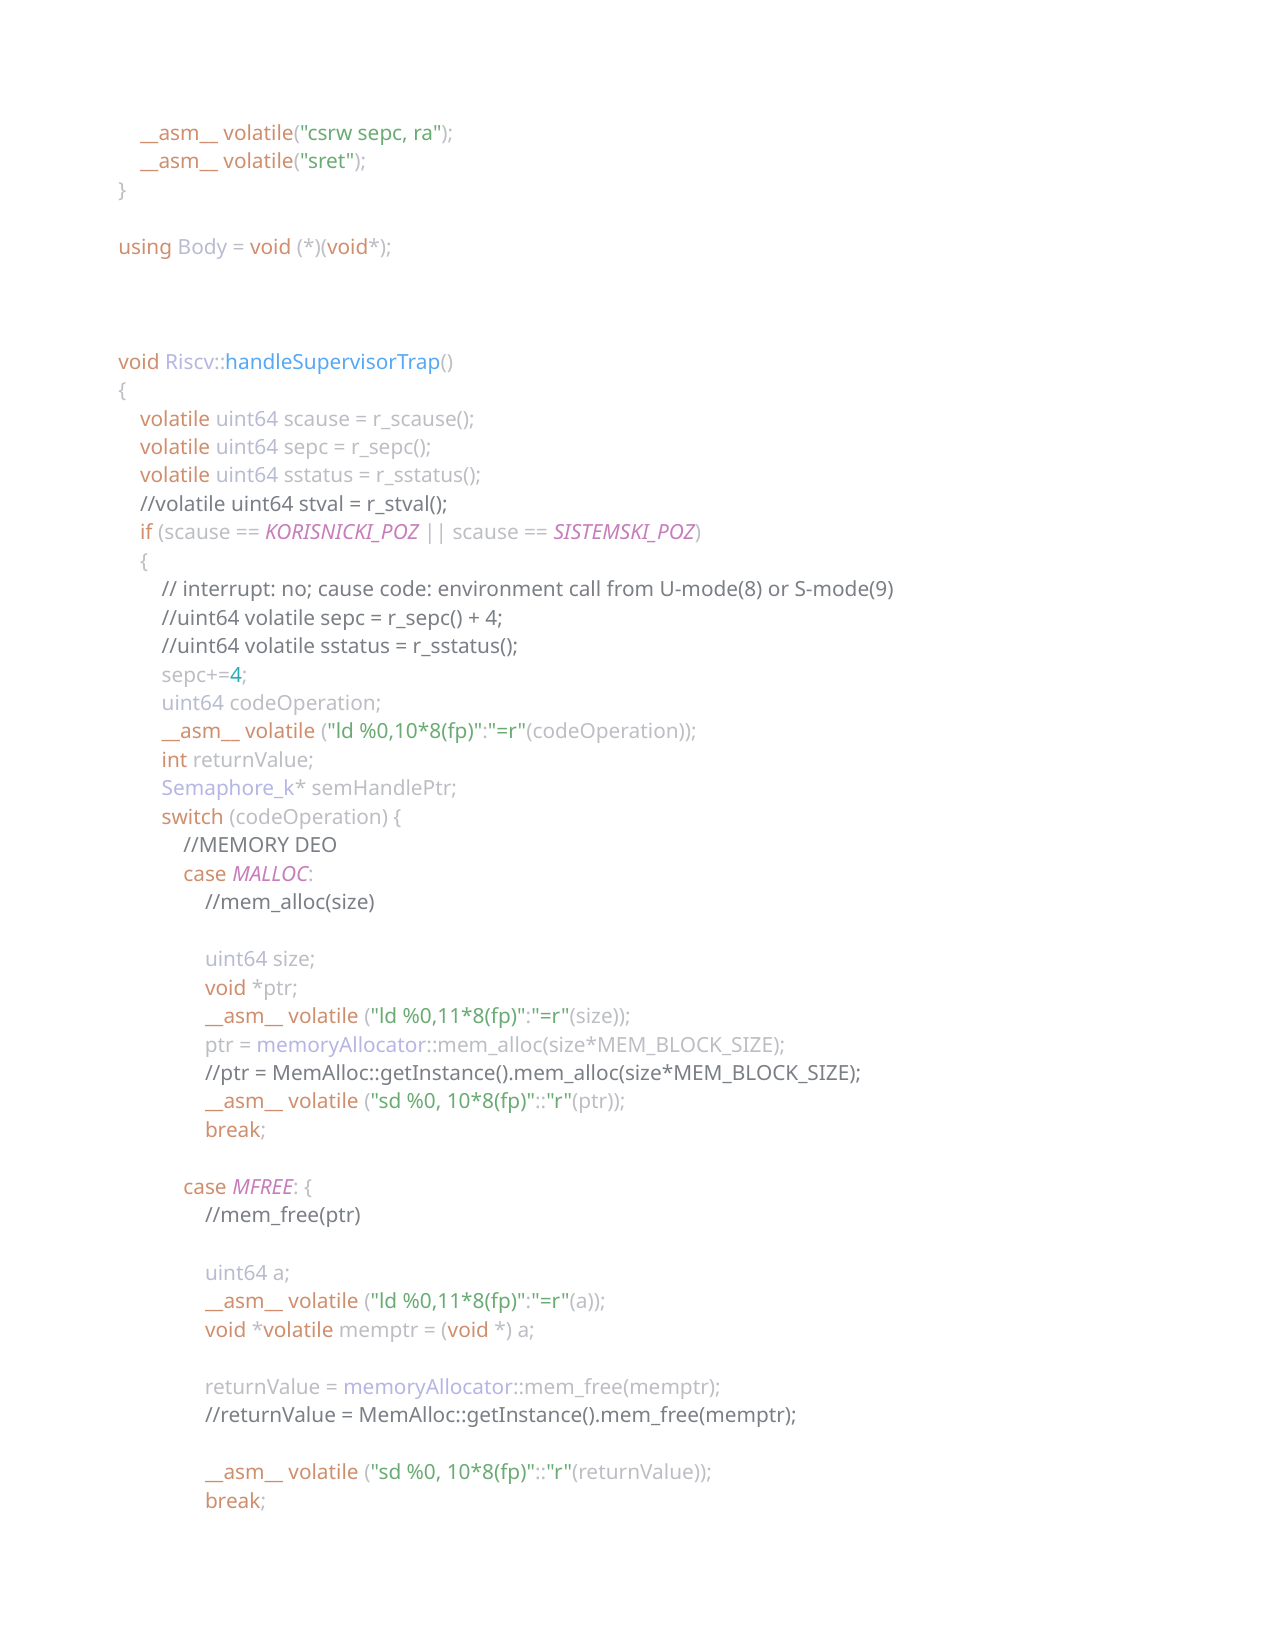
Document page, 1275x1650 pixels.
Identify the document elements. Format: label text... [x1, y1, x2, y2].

text __asm__ volatile("csrw sepc, ra"); __asm__ volatile("sret"); } using Body = void (*)(void*); void Riscv::handleSupervisorTrap() { volatile uint64 scause = r_scause(); volatile uint64 sepc = r_sepc(); volatile uint64 sstatus = r_sstatus(); //volatile uint64 stval = r_stval(); if (scause == KORISNICKI_POZ || scause == SISTEMSKI_POZ) { // interrupt: no; cause code: environment call from U-mode(8) or S-mode(9) //uint64 volatile sepc = r_sepc() + 4; //uint64 volatile sstatus = r_sstatus(); sepc+=4; uint64 codeOperation; __asm__ volatile ("ld %0,10*8(fp)":"=r"(codeOperation)); int returnValue; Semaphore_k* semHandlePtr; switch (codeOperation) { //MEMORY DEO case MALLOC: //mem_alloc(size) uint64 size; void *ptr; __asm__ volatile ("ld %0,11*8(fp)":"=r"(size)); ptr = memoryAllocator::mem_alloc(size*MEM_BLOCK_SIZE); //ptr = MemAlloc::getInstance().mem_alloc(size*MEM_BLOCK_SIZE); __asm__ volatile ("sd %0, 10*8(fp)"::"r"(ptr)); break; case MFREE: { //mem_free(ptr) uint64 a; __asm__ volatile ("ld %0,11*8(fp)":"=r"(a)); void *volatile memptr = (void *) a; returnValue = memoryAllocator::mem_free(memptr); //returnValue = MemAlloc::getInstance().mem_free(memptr); __asm__ volatile ("sd %0, 10*8(fp)"::"r"(returnValue)); break; [118, 118, 1157, 1514]
